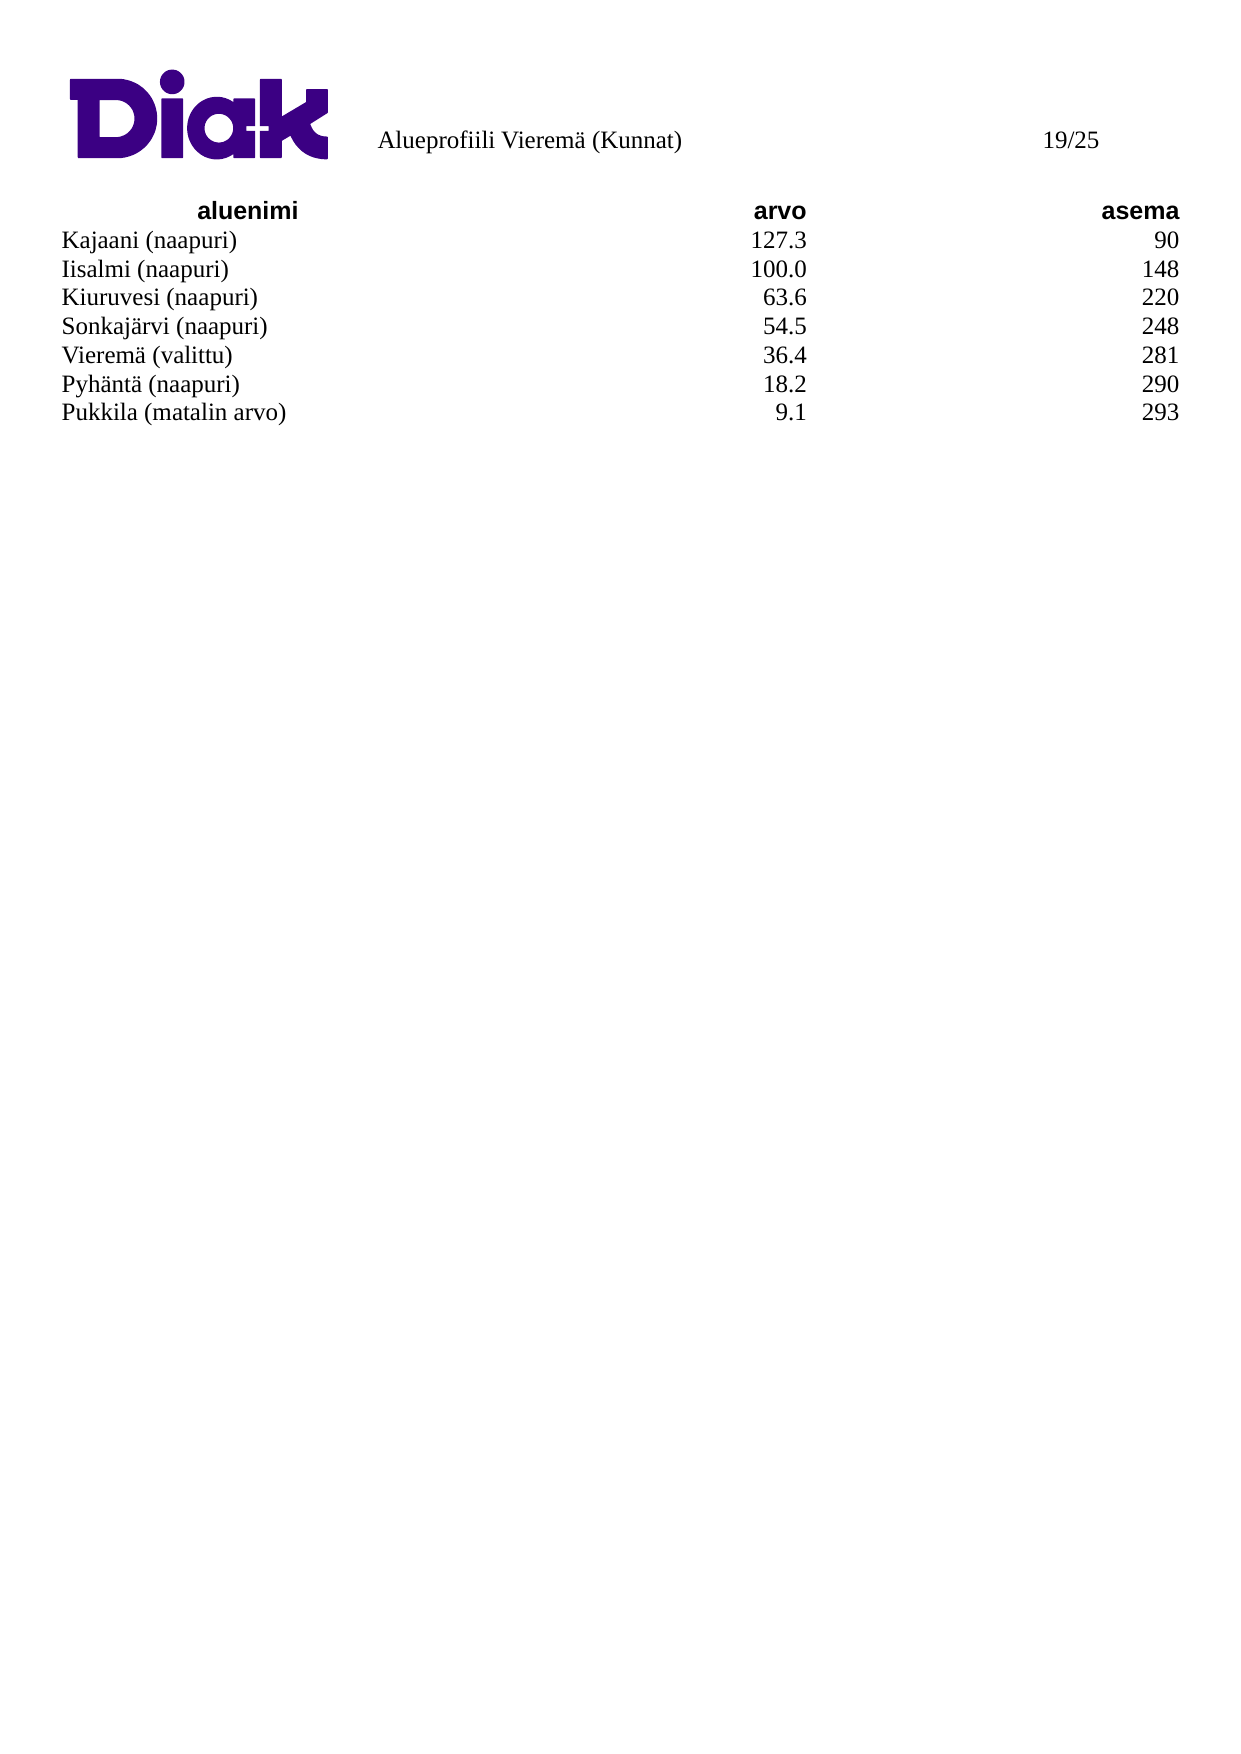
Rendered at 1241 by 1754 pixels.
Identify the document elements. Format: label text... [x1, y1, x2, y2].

table_cell Iisalmi (naapuri) [61, 254, 434, 282]
table_cell Pyhäntä (naapuri) [61, 369, 434, 397]
table_cell 36.4 [434, 340, 806, 369]
table_cell 248 [806, 311, 1179, 340]
table_cell 90 [806, 225, 1179, 254]
table_cell 293 [806, 398, 1179, 426]
table_header asema [806, 196, 1179, 225]
table_cell 100.0 [434, 254, 806, 282]
table_cell 54.5 [434, 311, 806, 340]
table_cell 220 [806, 283, 1179, 311]
table_header arvo [434, 196, 806, 225]
table_cell Sonkajärvi (naapuri) [61, 311, 434, 340]
table_cell Kiuruvesi (naapuri) [61, 283, 434, 311]
table_cell 281 [806, 340, 1179, 369]
table_cell Kajaani (naapuri) [61, 225, 434, 254]
table_cell 127.3 [434, 225, 806, 254]
table_header aluenimi [61, 196, 434, 225]
table_cell Pukkila (matalin arvo) [61, 398, 434, 426]
table_cell 63.6 [434, 283, 806, 311]
table_cell Vieremä (valittu) [61, 340, 434, 369]
table_cell 290 [806, 369, 1179, 397]
table_cell 148 [806, 254, 1179, 282]
table_cell 9.1 [434, 398, 806, 426]
table_cell 18.2 [434, 369, 806, 397]
